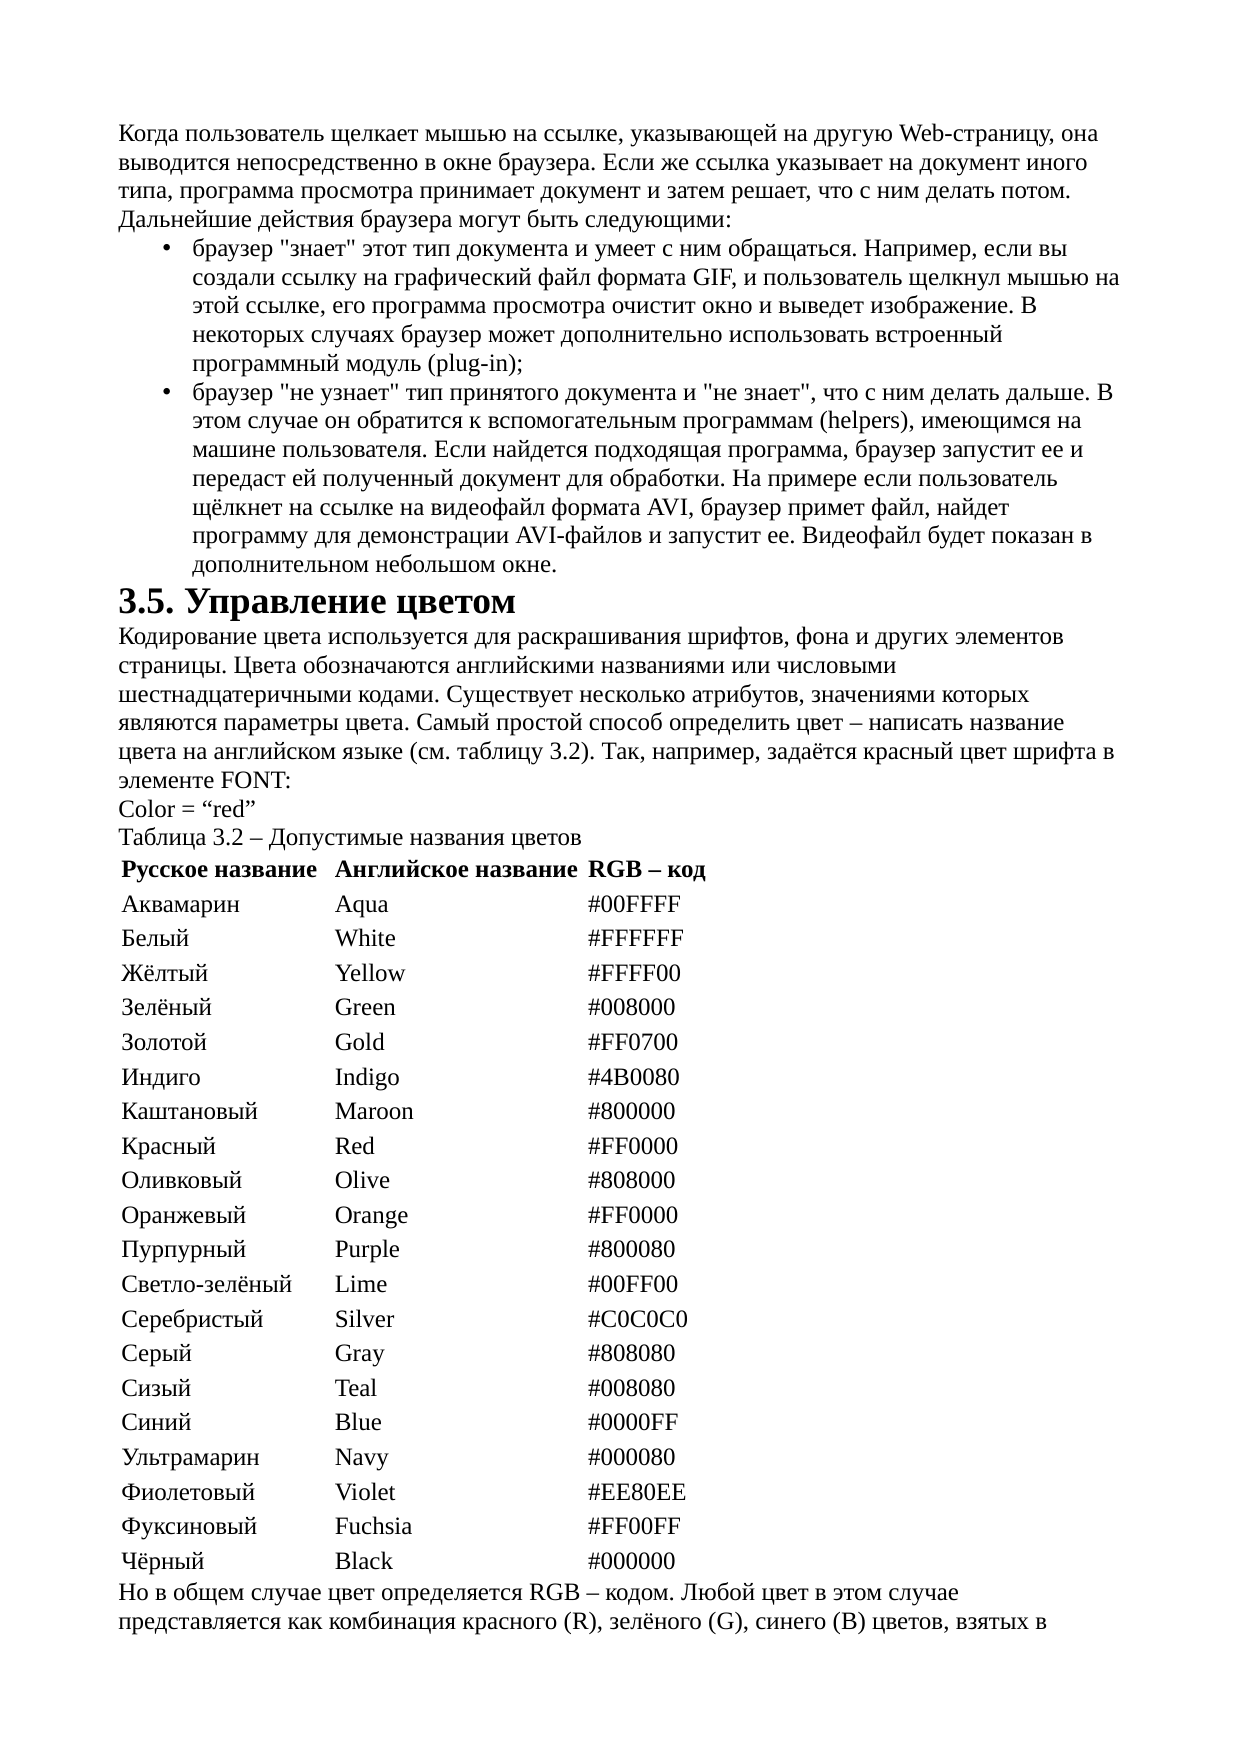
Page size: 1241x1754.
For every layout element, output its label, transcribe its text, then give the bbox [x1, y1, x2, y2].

table_cell Жёлтый [118, 955, 332, 989]
table_cell Золотой [118, 1024, 332, 1059]
table_cell #808000 [585, 1163, 717, 1197]
table_cell Gold [332, 1024, 585, 1059]
table_cell Чёрный [118, 1543, 332, 1577]
table_cell Lime [332, 1266, 585, 1301]
table_cell Оливковый [118, 1163, 332, 1197]
table_cell Серебристый [118, 1301, 332, 1335]
table_cell #800000 [585, 1093, 717, 1128]
table_cell Green [332, 990, 585, 1024]
table_cell Silver [332, 1301, 585, 1335]
table_cell Violet [332, 1474, 585, 1508]
table_cell Purple [332, 1232, 585, 1266]
table_cell Фуксиновый [118, 1508, 332, 1543]
table_cell #FFFFFF [585, 920, 717, 955]
table_cell Каштановый [118, 1093, 332, 1128]
table_cell Светло-зелёный [118, 1266, 332, 1301]
table_cell Red [332, 1128, 585, 1162]
table_cell Ультрамарин [118, 1439, 332, 1474]
table_cell Зелёный [118, 990, 332, 1024]
table_cell Maroon [332, 1093, 585, 1128]
table_cell White [332, 920, 585, 955]
table_cell #EE80EE [585, 1474, 717, 1508]
table_cell Сизый [118, 1370, 332, 1404]
table_cell #000000 [585, 1543, 717, 1577]
table_cell Аквамарин [118, 886, 332, 920]
subtitle 3.5. Управление цветом [118, 578, 1122, 621]
table_cell Пурпурный [118, 1232, 332, 1266]
table_cell Olive [332, 1163, 585, 1197]
table_cell #4B0080 [585, 1059, 717, 1093]
table_cell Yellow [332, 955, 585, 989]
table_cell #C0C0C0 [585, 1301, 717, 1335]
table_cell Orange [332, 1197, 585, 1232]
table_cell Indigo [332, 1059, 585, 1093]
table_cell Blue [332, 1405, 585, 1439]
text Кодирование цвета используется для раскрашивания шрифтов, фона и других элементов страницы. Цвета обозначаются английскими названиями или числовыми шестнадцатеричными кодами. Существует несколько атрибутов, значениями которых являются параметры цвета. Самый простой способ определить цвет – написать название цвета на английском языке (см. таблицу 3.2). Так, например, задаётся красный цвет шрифта в элементе FONT: [118, 621, 1122, 794]
table_header RGB – код [585, 851, 717, 886]
text Таблица 3.2 – Допустимые названия цветов [118, 822, 1122, 851]
table_cell Оранжевый [118, 1197, 332, 1232]
table_header Русское название [118, 851, 332, 886]
text Color = “red” [118, 794, 1122, 822]
table_cell Синий [118, 1405, 332, 1439]
table_cell Красный [118, 1128, 332, 1162]
table_cell #00FFFF [585, 886, 717, 920]
list браузер "знает" этот тип документа и умеет с ним обращаться. Например, если вы создали ссылку на графический файл формата GIF, и пользователь щелкнул мышью на этой ссылке, его программа просмотра очистит окно и выведет изображение. В некоторых случаях браузер может дополнительно использовать встроенный программный модуль (plug-in); [162, 233, 1122, 377]
table_cell Navy [332, 1439, 585, 1474]
table_cell #0000FF [585, 1405, 717, 1439]
table_cell #FF0000 [585, 1128, 717, 1162]
table_cell #FF0000 [585, 1197, 717, 1232]
table_cell #FF00FF [585, 1508, 717, 1543]
table_cell Black [332, 1543, 585, 1577]
table_cell #FFFF00 [585, 955, 717, 989]
table_cell Фиолетовый [118, 1474, 332, 1508]
table_cell #00FF00 [585, 1266, 717, 1301]
table_cell Gray [332, 1335, 585, 1370]
table_cell #808080 [585, 1335, 717, 1370]
table_cell #800080 [585, 1232, 717, 1266]
table_cell Белый [118, 920, 332, 955]
table_cell #008000 [585, 990, 717, 1024]
table_cell #000080 [585, 1439, 717, 1474]
table_header Английское название [332, 851, 585, 886]
table_cell #008080 [585, 1370, 717, 1404]
table_cell #FF0700 [585, 1024, 717, 1059]
table_cell Fuchsia [332, 1508, 585, 1543]
table_cell Индиго [118, 1059, 332, 1093]
list браузер "не узнает" тип принятого документа и "не знает", что с ним делать дальше. В этом случае он обратится к вспомогательным программам (helpers), имеющимся на машине пользователя. Если найдется подходящая программа, браузер запустит ее и передаст ей полученный документ для обработки. На примере если пользователь щёлкнет на ссылке на видеофайл формата AVI, браузер примет файл, найдет программу для демонстрации AVI-файлов и запустит ее. Видеофайл будет показан в дополнительном небольшом окне. [162, 377, 1122, 578]
text Но в общем случае цвет определяется RGB – кодом. Любой цвет в этом случае представляется как комбинация красного (R), зелёного (G), синего (B) цветов, взятых в [118, 1577, 1122, 1635]
table_cell Teal [332, 1370, 585, 1404]
table_cell Серый [118, 1335, 332, 1370]
text Когда пользователь щелкает мышью на ссылке, указывающей на другую Web-страницу, она выводится непосредственно в окне браузера. Если же ссылка указывает на документ иного типа, программа просмотра принимает документ и затем решает, что с ним делать потом. Дальнейшие действия браузера могут быть следующими: [118, 118, 1122, 233]
table_cell Aqua [332, 886, 585, 920]
